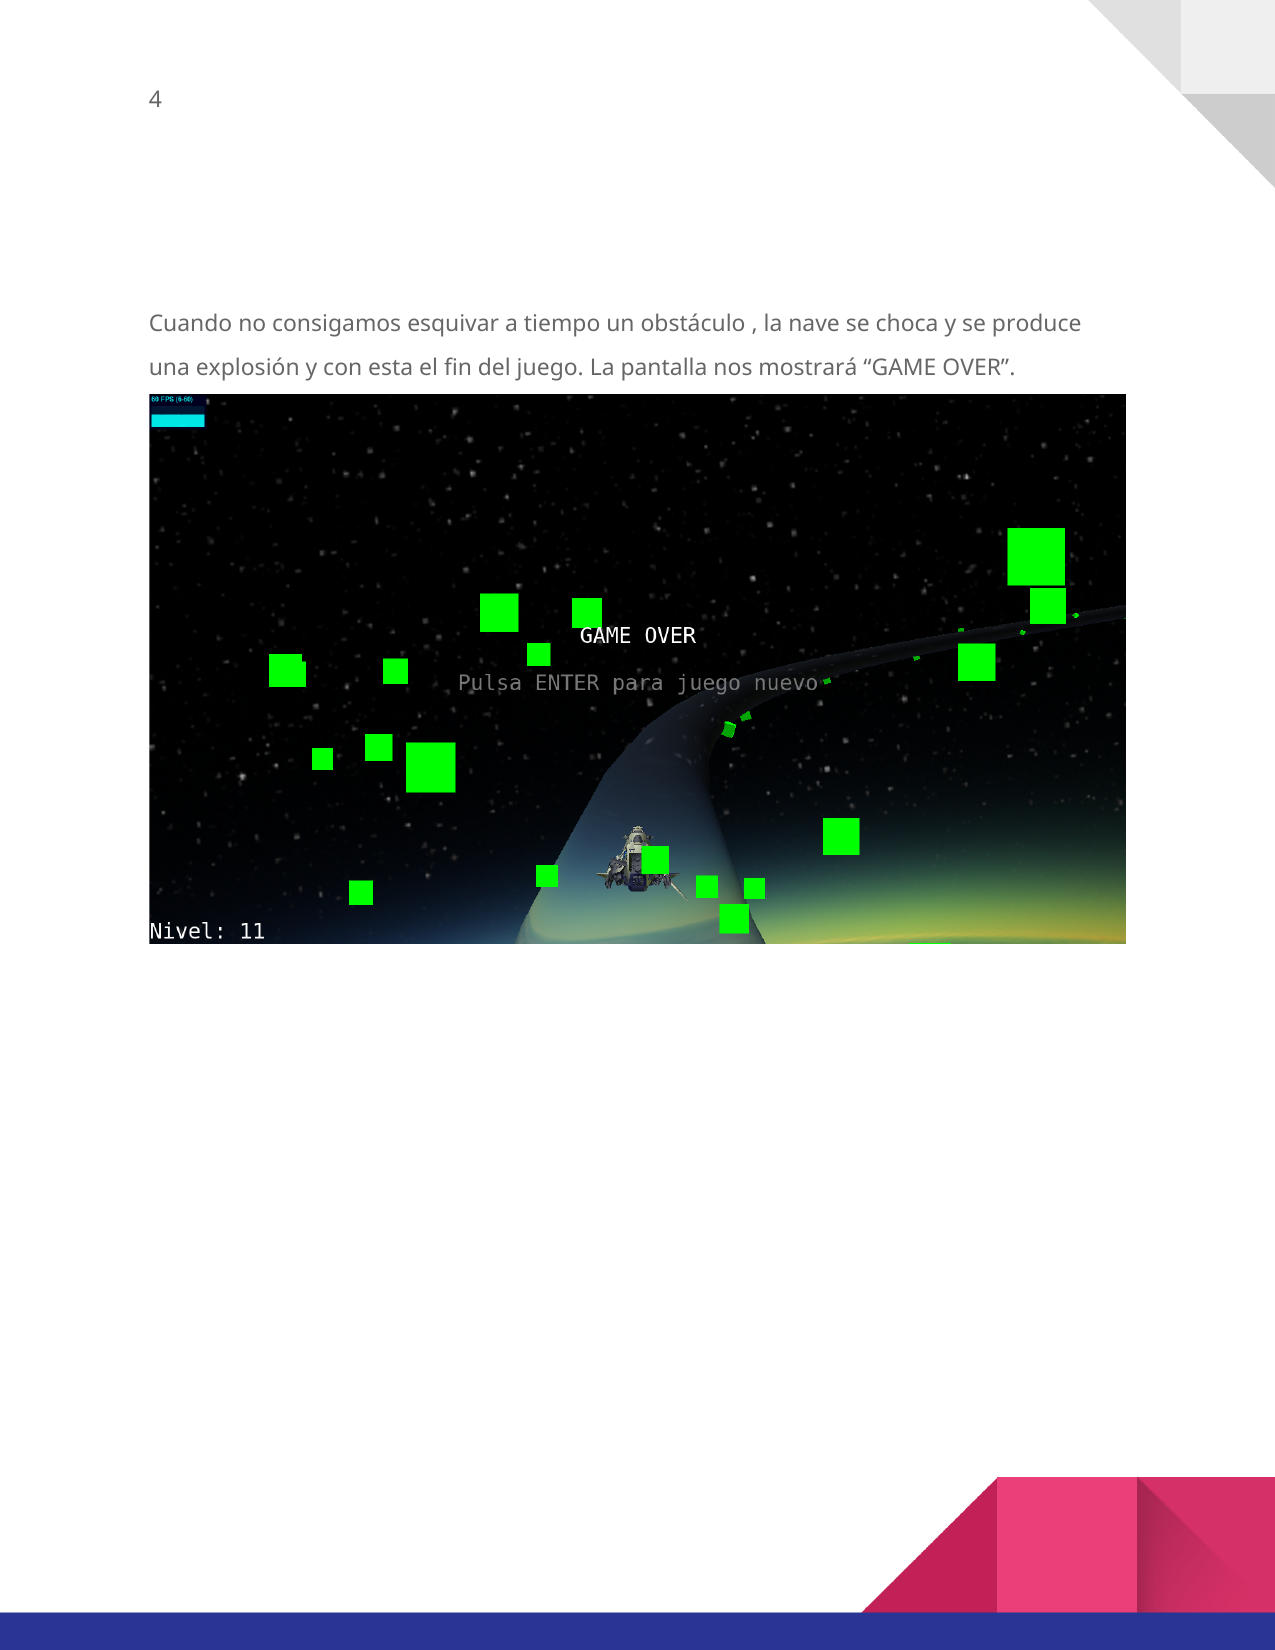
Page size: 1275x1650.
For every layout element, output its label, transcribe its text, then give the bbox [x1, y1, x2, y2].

picture [0, 1475, 1275, 1650]
picture [149, 394, 1126, 944]
text Cuando no consigamos esquivar a tiempo un obstáculo , la nave se choca y se produce una explosión y con esta el fin del juego. La pantalla nos mostrará “GAME OVER”. [148, 307, 1125, 382]
picture [1087, 0, 1275, 188]
